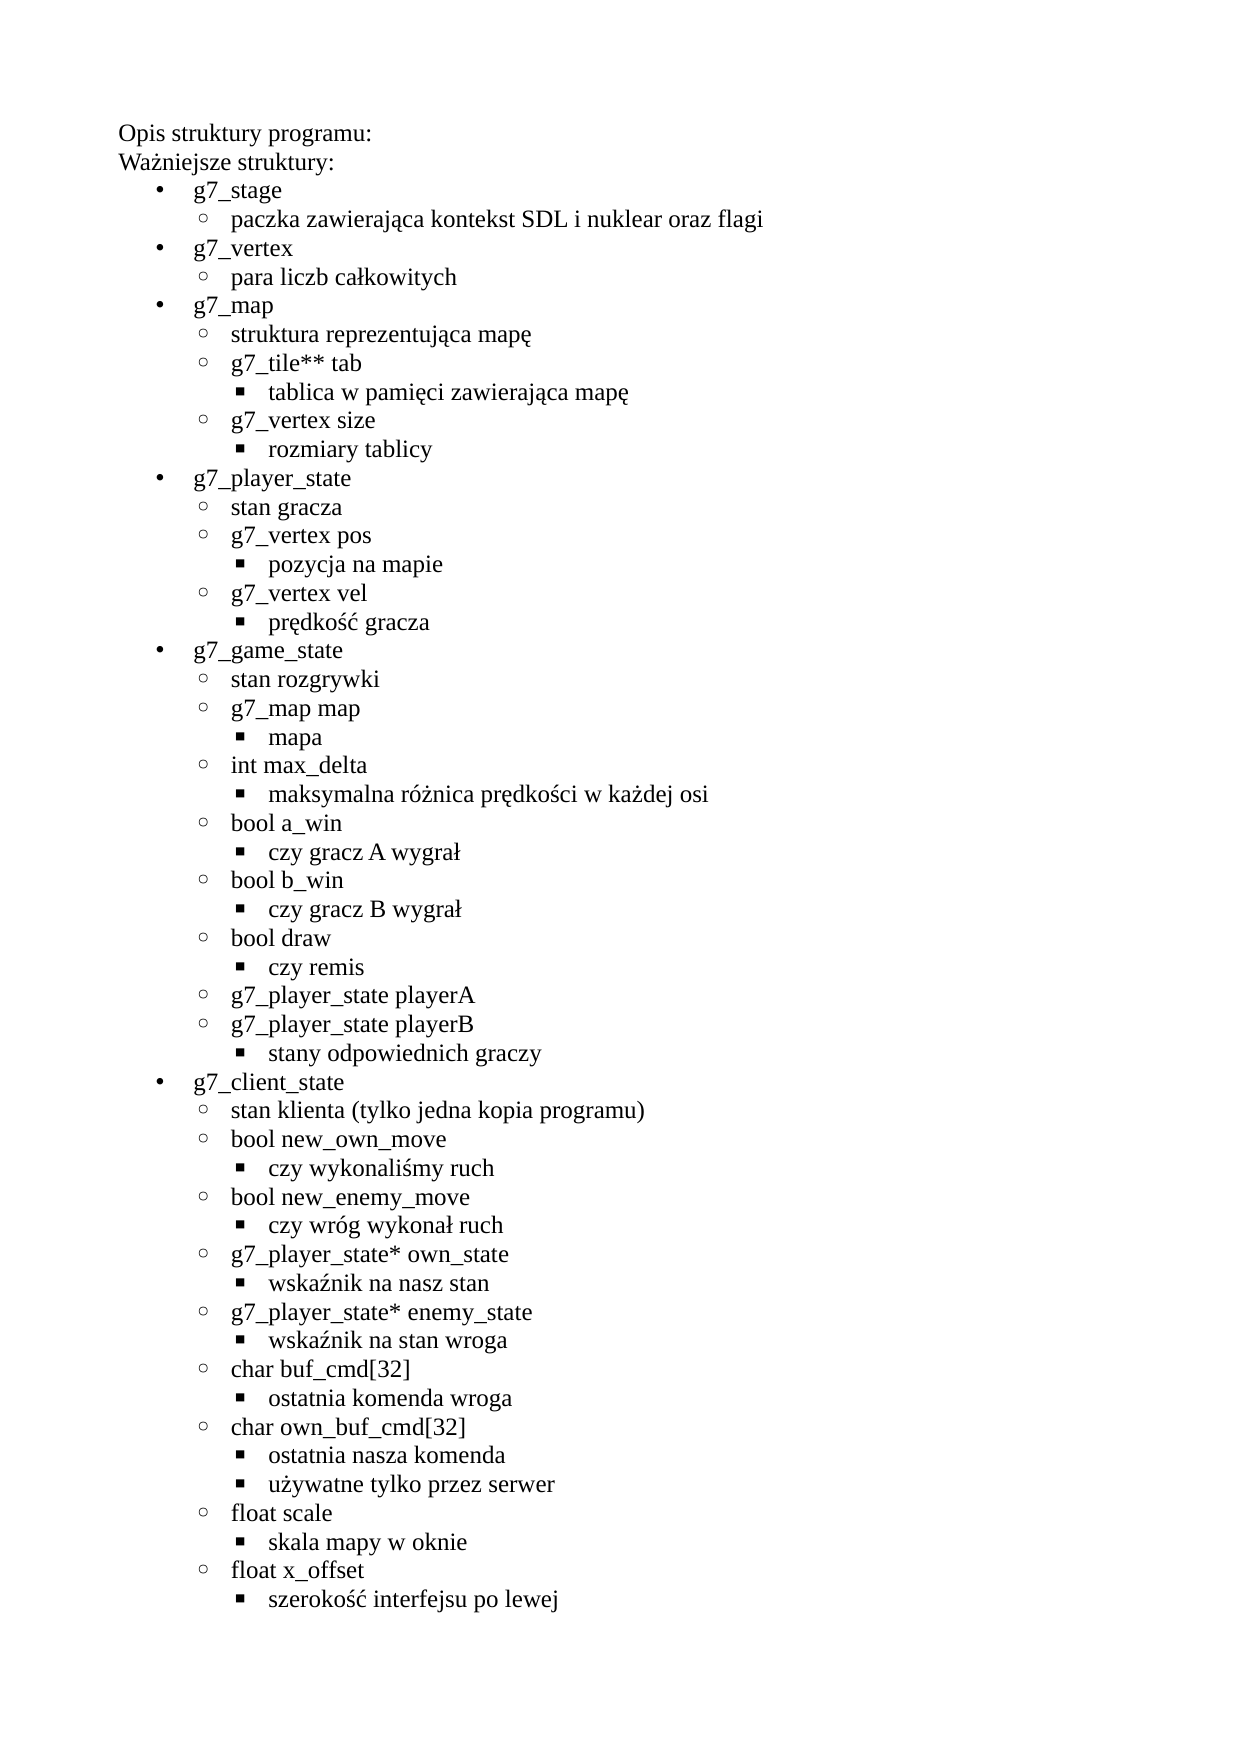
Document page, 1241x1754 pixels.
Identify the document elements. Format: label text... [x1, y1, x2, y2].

list stan rozgrywki [193, 664, 1122, 693]
list g7_game_state [156, 636, 1122, 664]
list czy gracz B wygrał [231, 894, 1122, 923]
text Ważniejsze struktury: [118, 147, 1122, 176]
list czy gracz A wygrał [231, 837, 1122, 866]
list bool new_own_move [193, 1124, 1122, 1153]
list g7_map [156, 291, 1122, 319]
list czy remis [231, 952, 1122, 981]
list g7_vertex [156, 233, 1122, 262]
list g7_player_state* own_state [193, 1239, 1122, 1268]
list g7_vertex pos [193, 521, 1122, 549]
list g7_map map [193, 693, 1122, 722]
list paczka zawierająca kontekst SDL i nuklear oraz flagi [193, 204, 1122, 233]
list g7_tile** tab [193, 348, 1122, 377]
list wskaźnik na stan wroga [231, 1326, 1122, 1354]
list mapa [231, 722, 1122, 751]
list maksymalna różnica prędkości w każdej osi [231, 779, 1122, 808]
list stan klienta (tylko jedna kopia programu) [193, 1096, 1122, 1124]
list pozycja na mapie [231, 549, 1122, 578]
list float x_offset [193, 1556, 1122, 1584]
list czy wróg wykonał ruch [231, 1211, 1122, 1239]
list g7_player_state playerA [193, 981, 1122, 1009]
list ostatnia nasza komenda [231, 1441, 1122, 1469]
list stan gracza [193, 492, 1122, 521]
list stany odpowiednich graczy [231, 1038, 1122, 1067]
list g7_client_state [156, 1067, 1122, 1096]
list bool b_win [193, 866, 1122, 894]
list g7_stage [156, 176, 1122, 204]
list czy wykonaliśmy ruch [231, 1153, 1122, 1182]
list skala mapy w oknie [231, 1527, 1122, 1556]
list struktura reprezentująca mapę [193, 319, 1122, 348]
list bool a_win [193, 808, 1122, 837]
list g7_player_state* enemy_state [193, 1297, 1122, 1326]
list prędkość gracza [231, 607, 1122, 636]
list char own_buf_cmd[32] [193, 1412, 1122, 1441]
list g7_vertex vel [193, 578, 1122, 607]
list int max_delta [193, 751, 1122, 779]
list char buf_cmd[32] [193, 1354, 1122, 1383]
list tablica w pamięci zawierająca mapę [231, 377, 1122, 406]
list g7_player_state playerB [193, 1009, 1122, 1038]
list float scale [193, 1498, 1122, 1527]
list g7_player_state [156, 463, 1122, 492]
list bool draw [193, 923, 1122, 952]
list używatne tylko przez serwer [231, 1469, 1122, 1498]
list bool new_enemy_move [193, 1182, 1122, 1211]
list rozmiary tablicy [231, 434, 1122, 463]
list wskaźnik na nasz stan [231, 1268, 1122, 1297]
list para liczb całkowitych [193, 262, 1122, 291]
list ostatnia komenda wroga [231, 1383, 1122, 1412]
text Opis struktury programu: [118, 118, 1122, 147]
list szerokość interfejsu po lewej [231, 1584, 1122, 1613]
list g7_vertex size [193, 406, 1122, 434]
